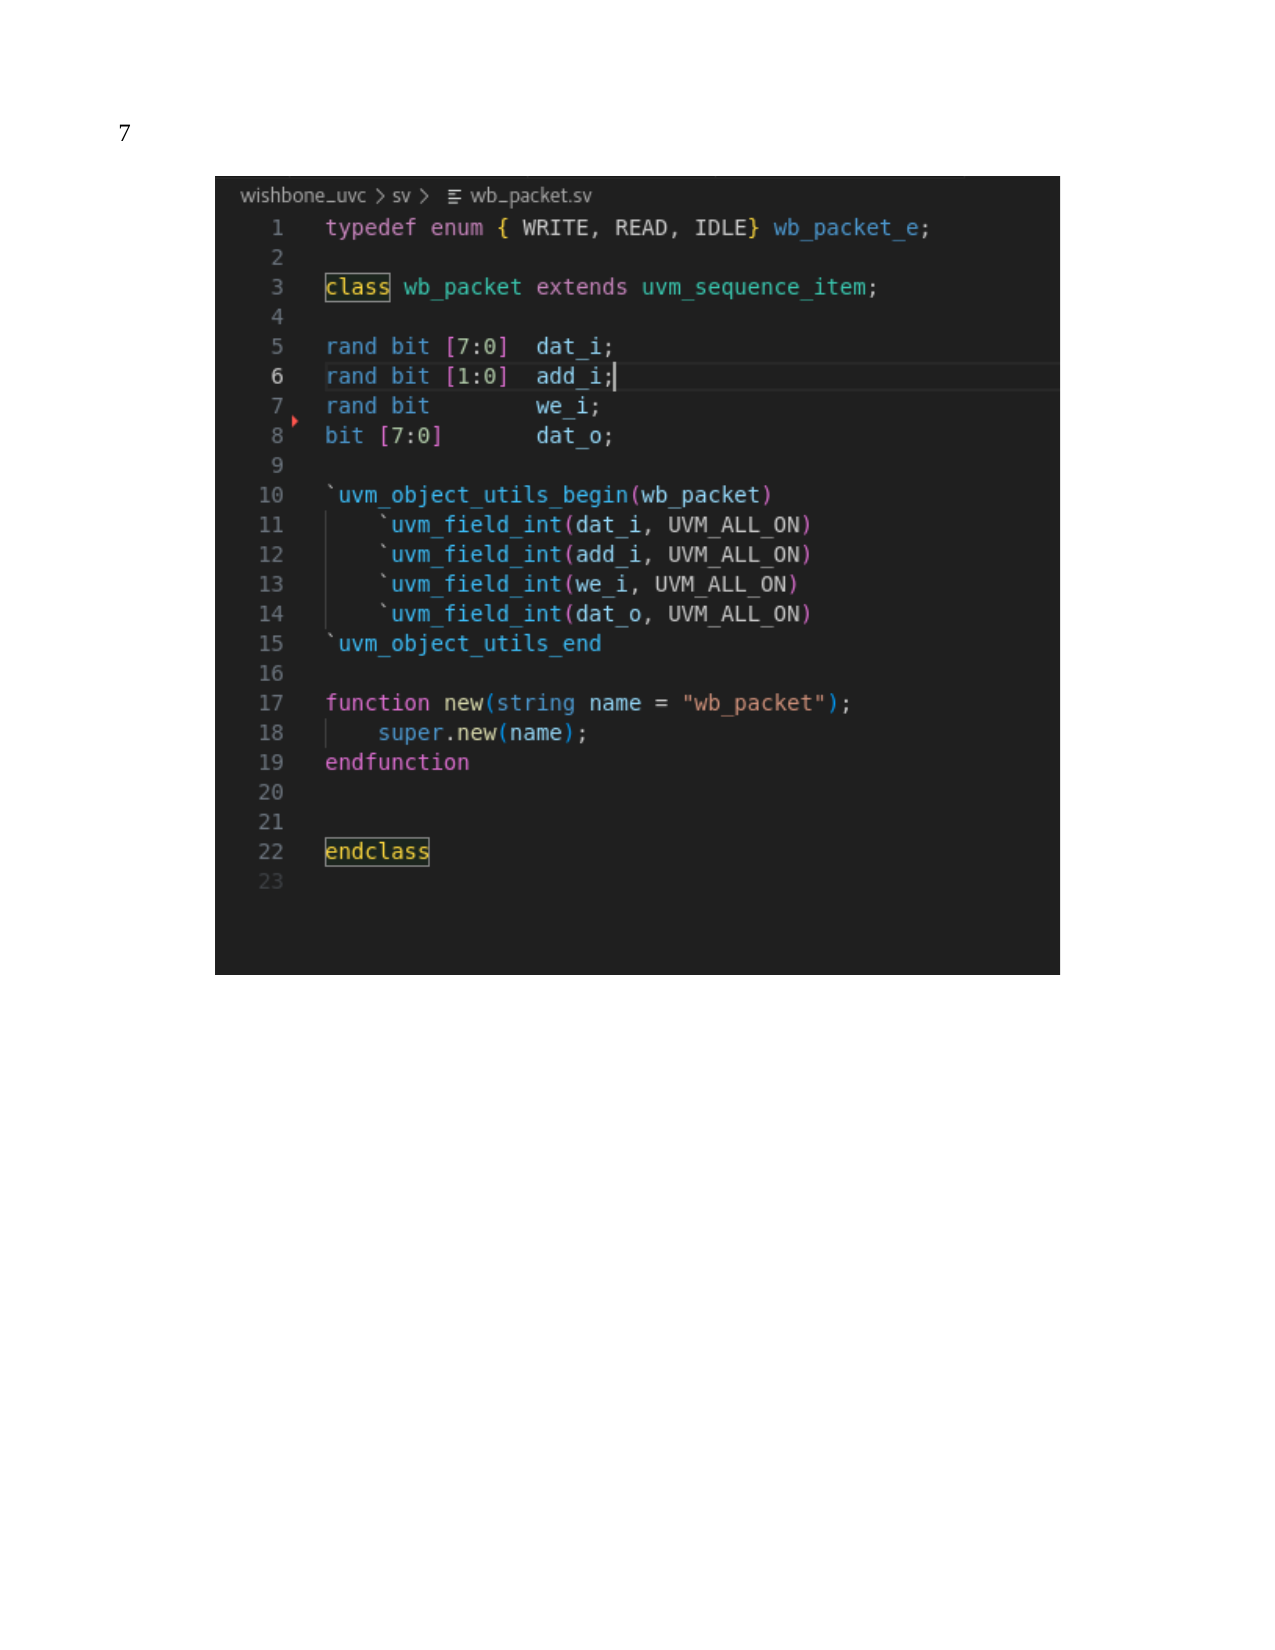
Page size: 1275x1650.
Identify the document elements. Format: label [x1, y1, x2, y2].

picture [215, 176, 1061, 975]
